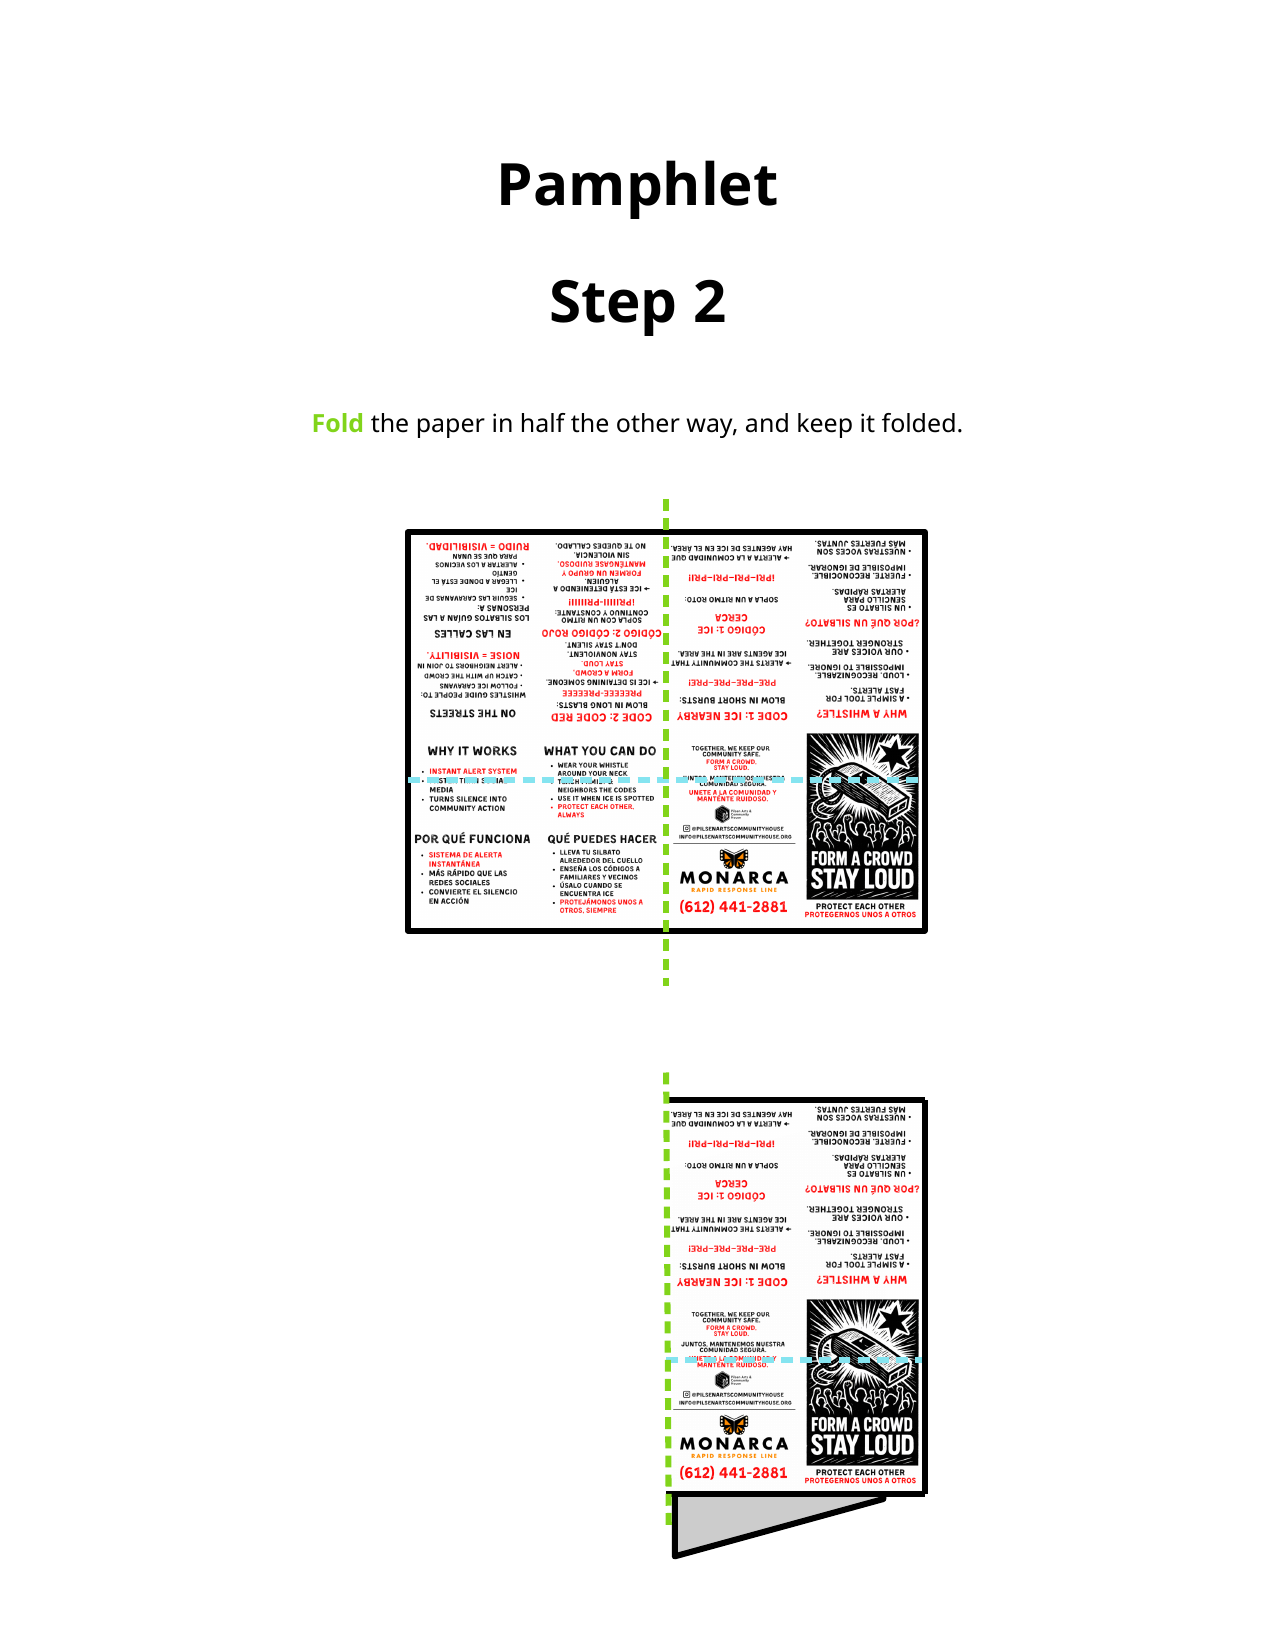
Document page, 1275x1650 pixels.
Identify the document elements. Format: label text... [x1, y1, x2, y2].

picture [411, 535, 922, 928]
title Pamphlet [118, 143, 1157, 223]
text Fold the paper in half the other way, and keep it folded. [118, 406, 1157, 440]
title Step 2 [118, 260, 1157, 339]
